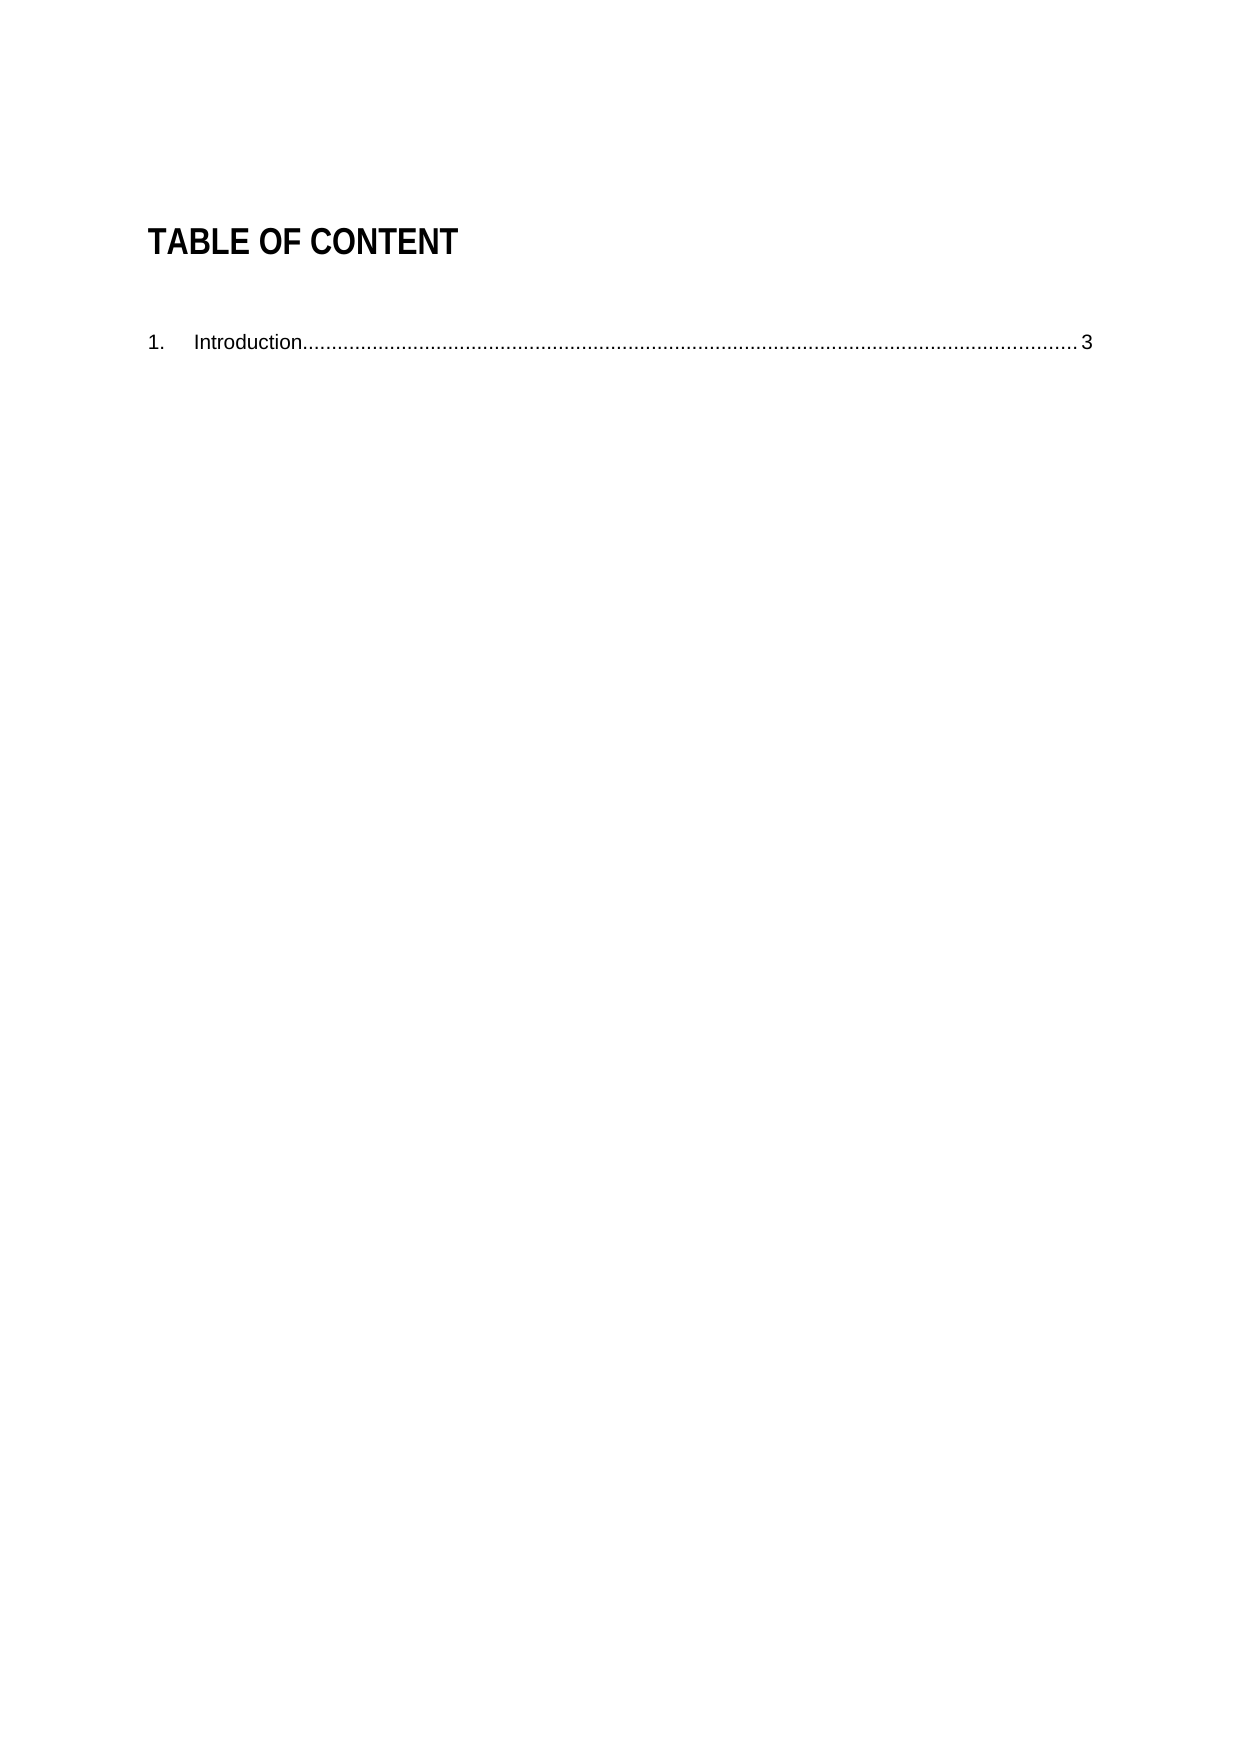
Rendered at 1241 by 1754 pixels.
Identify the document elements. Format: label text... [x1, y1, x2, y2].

text TABLE OF CONTENT [148, 219, 1093, 262]
text 1. Introduction 3 [148, 330, 1093, 354]
